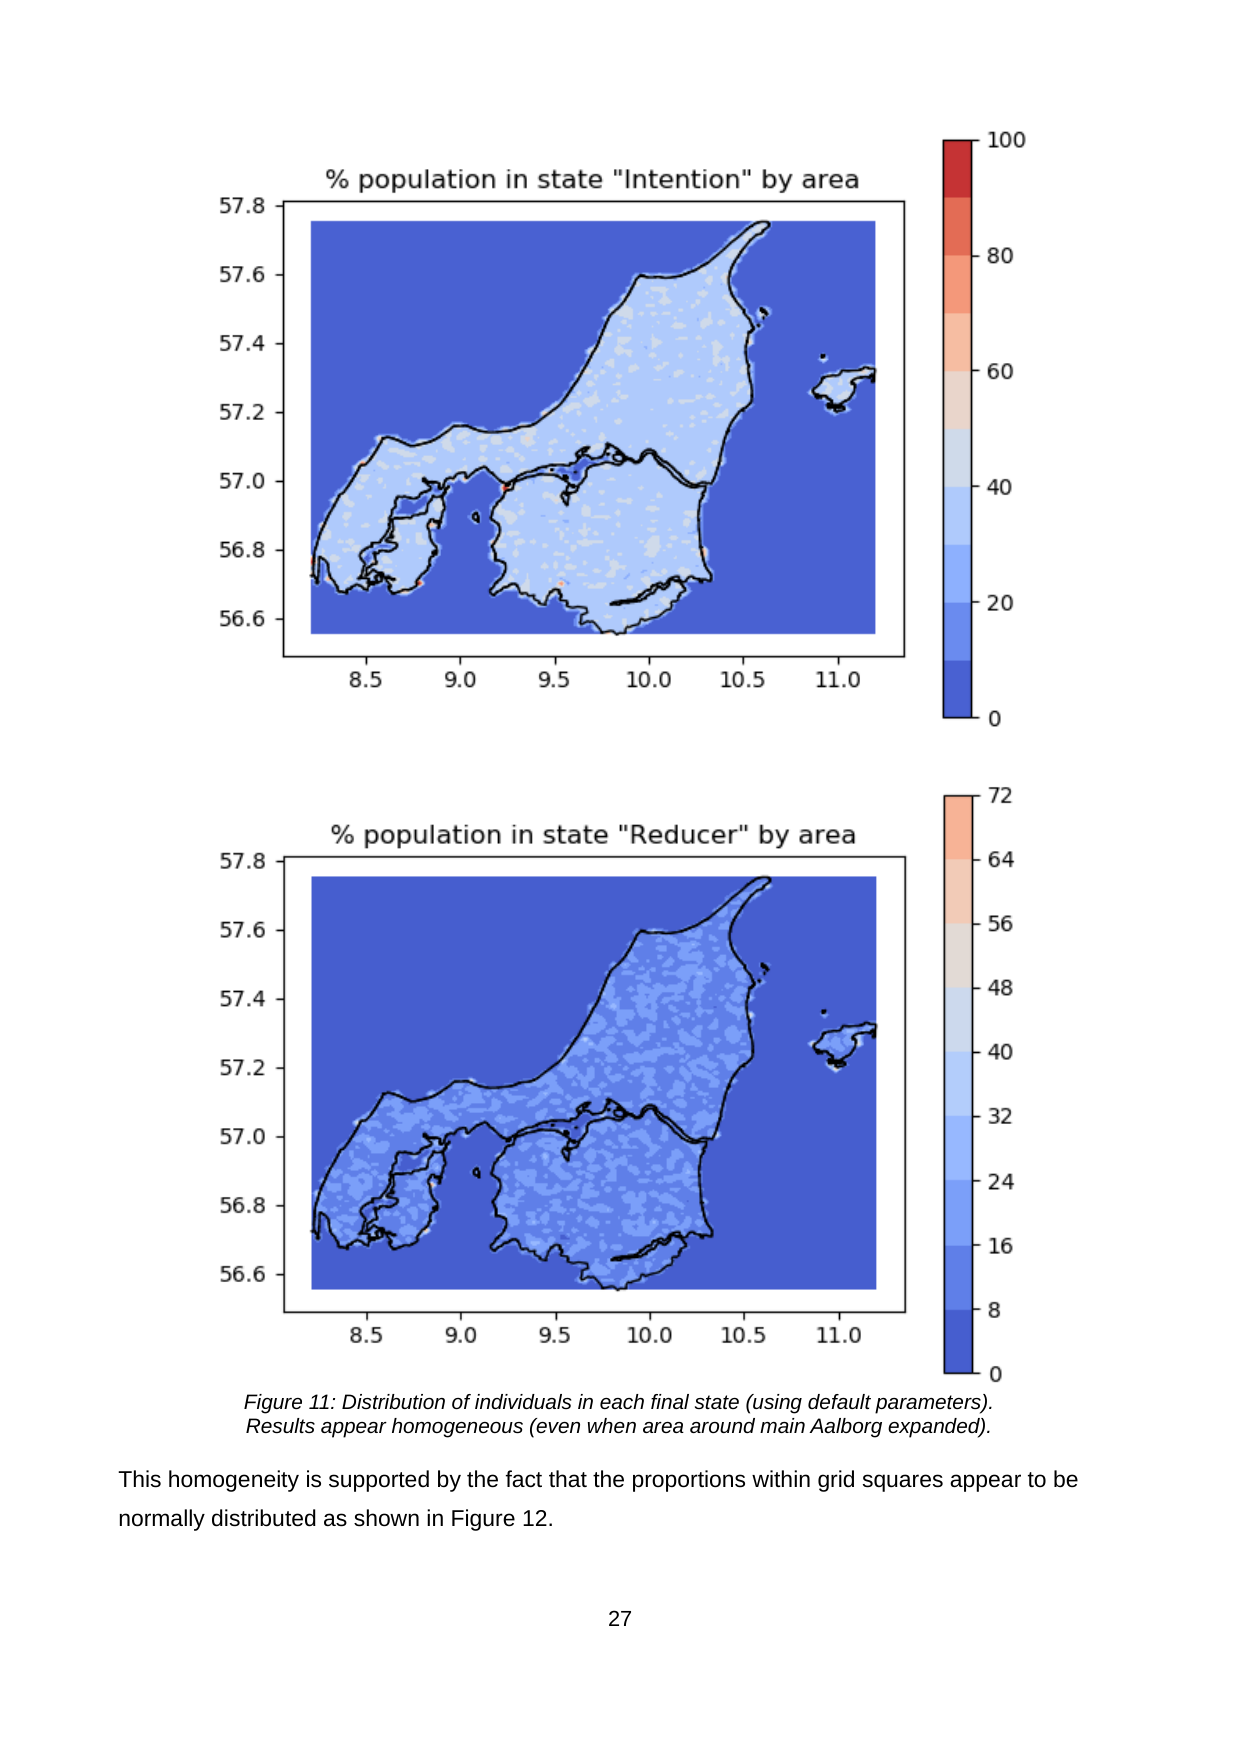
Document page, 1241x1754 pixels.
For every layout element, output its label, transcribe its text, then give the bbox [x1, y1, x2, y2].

picture [207, 775, 1033, 1390]
picture [208, 118, 1032, 736]
text This homogeneity is supported by the fact that the proportions within grid squares appear to be normally distributed as shown in Figure 12. [118, 1466, 1122, 1531]
text Figure 11: Distribution of individuals in each final state (using default parameters). Results appear homogeneous (even when area around main Aalborg expanded). [208, 1390, 1033, 1438]
